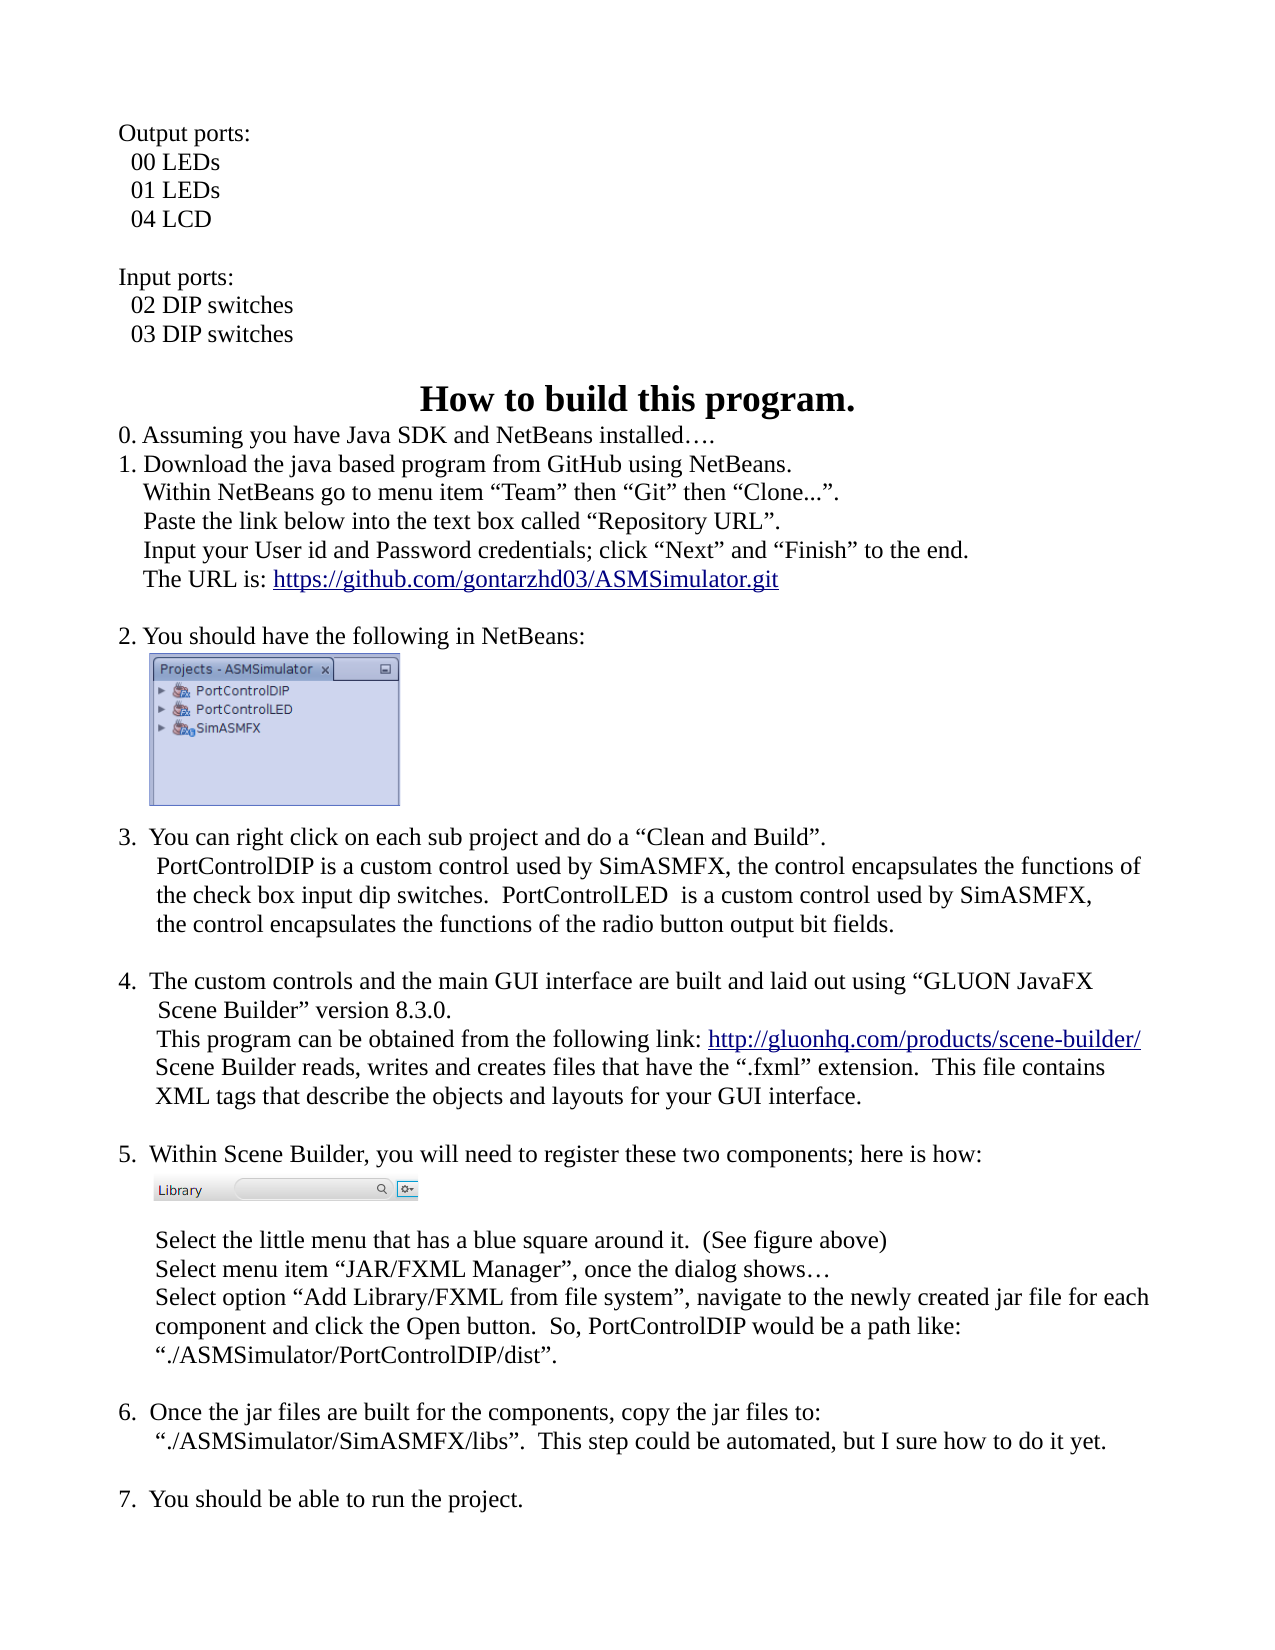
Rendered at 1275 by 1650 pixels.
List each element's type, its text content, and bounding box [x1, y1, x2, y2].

text 2. You should have the following in NetBeans: [118, 621, 1157, 650]
text 04 LCD [118, 204, 1157, 233]
text Within NetBeans go to menu item “Team” then “Git” then “Clone...”. [118, 477, 1157, 506]
text 02 DIP switches [118, 291, 1157, 319]
text 7. You should be able to run the project. [118, 1484, 1157, 1512]
text 5. Within Scene Builder, you will need to register these two components; here is how: [118, 1139, 1157, 1167]
text 01 LEDs [118, 176, 1157, 204]
text 1. Download the java based program from GitHub using NetBeans. [118, 449, 1157, 477]
picture [149, 653, 401, 806]
text 00 LEDs [118, 147, 1157, 176]
text PortControlDIP is a custom control used by SimASMFX, the control encapsulates the functions of the check box input dip switches. PortControlLED is a custom control used by SimASMFX, the control encapsulates the functions of the radio button output bit fields. [118, 851, 1157, 937]
text Input ports: [118, 262, 1157, 291]
picture [399, 1183, 419, 1195]
text 0. Assuming you have Java SDK and NetBeans installed…. [118, 420, 1157, 449]
text Select menu item “JAR/FXML Manager”, once the dialog shows… [118, 1254, 1157, 1282]
text Input your User id and Password credentials; click “Next” and “Finish” to the end. [118, 535, 1157, 564]
text 3. You can right click on each sub project and do a “Clean and Build”. [118, 822, 1157, 851]
text The URL is: https://github.com/gontarzhd03/ASMSimulator.git [118, 564, 1157, 592]
text Select the little menu that has a blue square around it. (See figure above) [118, 1225, 1157, 1254]
picture [153, 1173, 419, 1201]
text 03 DIP switches [118, 319, 1157, 348]
text How to build this program. [118, 377, 1157, 420]
text Output ports: [118, 118, 1157, 147]
text Paste the link below into the text box called “Repository URL”. [118, 506, 1157, 535]
text 6. Once the jar files are built for the components, copy the jar files to: “./ASMSimulator/SimASMFX/libs”. This step could be automated, but I sure how to do it yet. [118, 1397, 1157, 1455]
text This program can be obtained from the following link: http://gluonhq.com/products/scene-builder/ [118, 1024, 1157, 1052]
text Scene Builder reads, writes and creates files that have the “.fxml” extension. This file contains XML tags that describe the objects and layouts for your GUI interface. [118, 1052, 1157, 1110]
text Select option “Add Library/FXML from file system”, navigate to the newly created jar file for each component and click the Open button. So, PortControlDIP would be a path like: “./ASMSimulator/PortControlDIP/dist”. [118, 1282, 1157, 1369]
text 4. The custom controls and the main GUI interface are built and laid out using “GLUON JavaFX Scene Builder” version 8.3.0. [118, 966, 1157, 1024]
